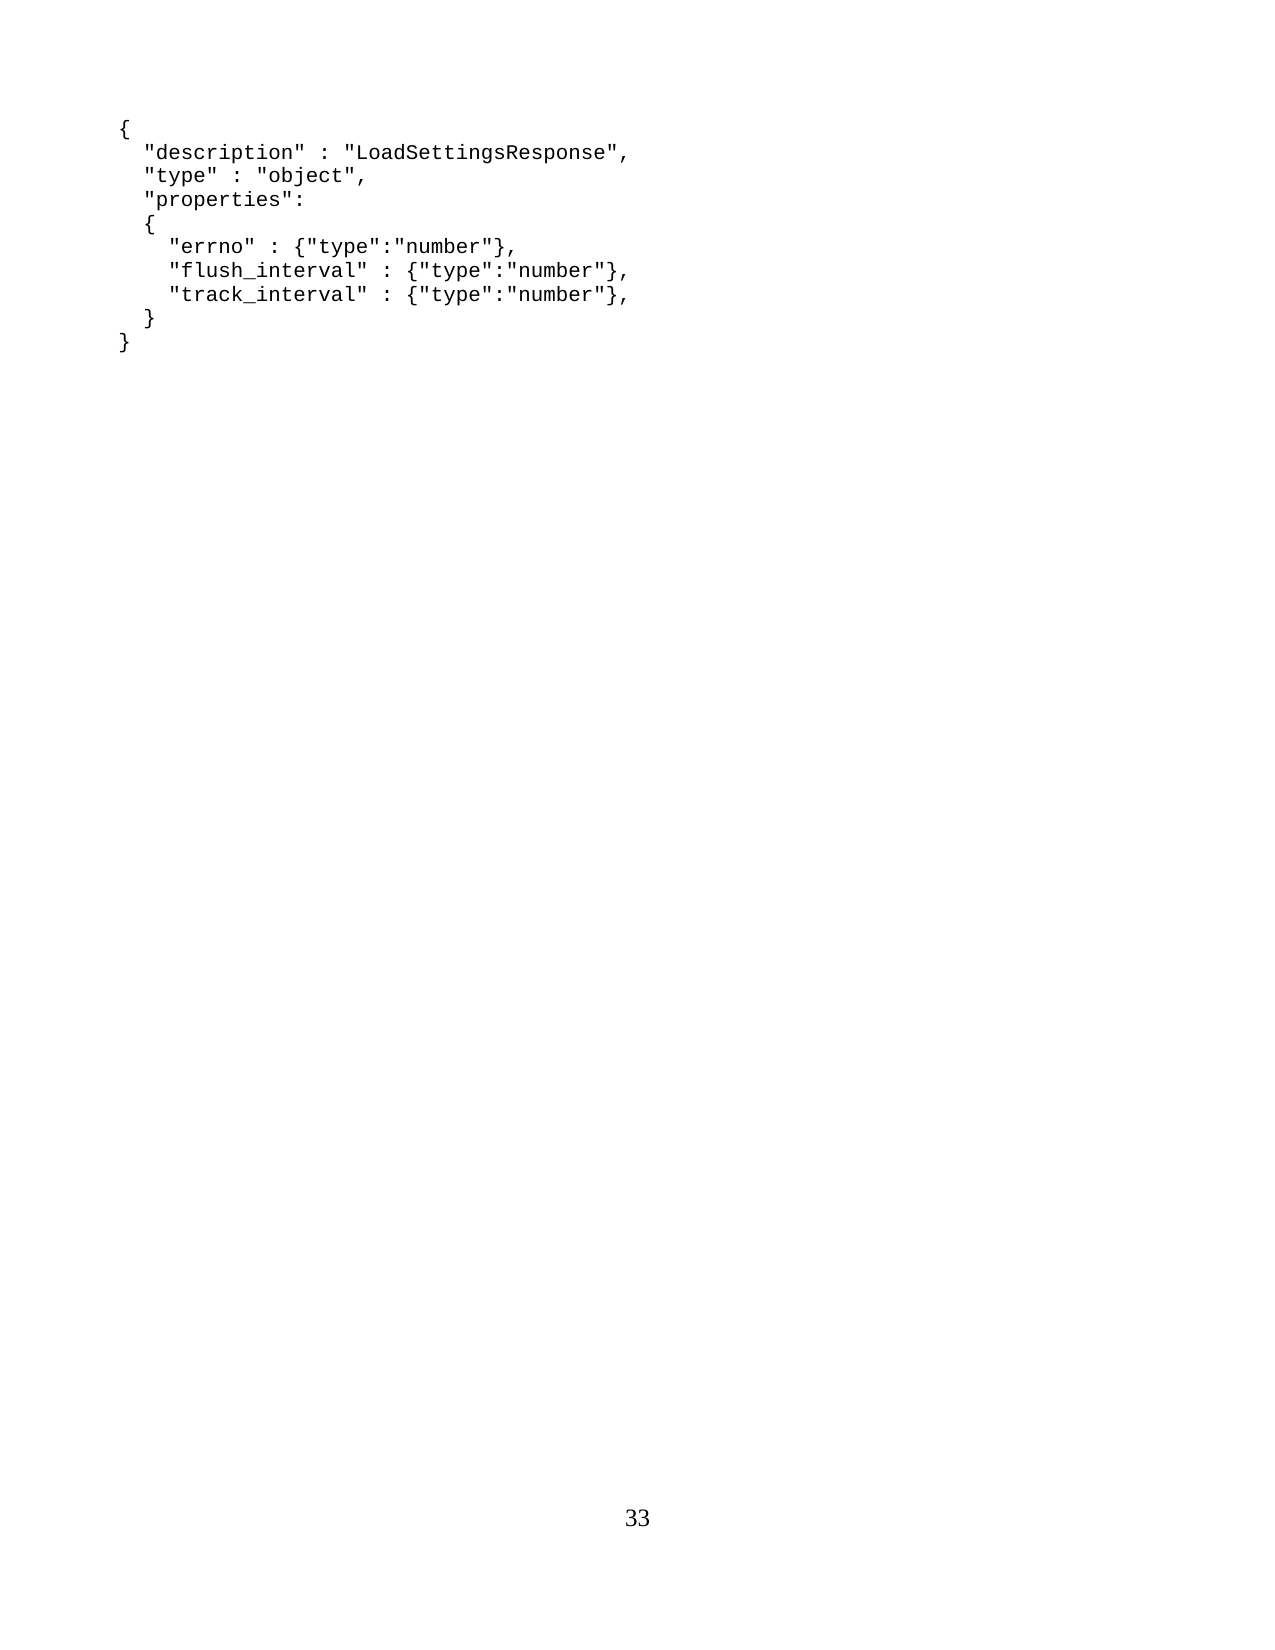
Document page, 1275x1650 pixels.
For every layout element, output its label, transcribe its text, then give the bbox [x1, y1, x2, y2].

text "type" : "object", [118, 165, 1157, 189]
text "flush_interval" : {"type":"number"}, [118, 260, 1157, 284]
text } [118, 307, 1157, 331]
text "track_interval" : {"type":"number"}, [118, 284, 1157, 307]
text "errno" : {"type":"number"}, [118, 236, 1157, 260]
text } [118, 331, 1157, 354]
text { [118, 213, 1157, 236]
text "description" : "LoadSettingsResponse", [118, 142, 1157, 165]
text "properties": [118, 189, 1157, 213]
text { [118, 118, 1157, 142]
